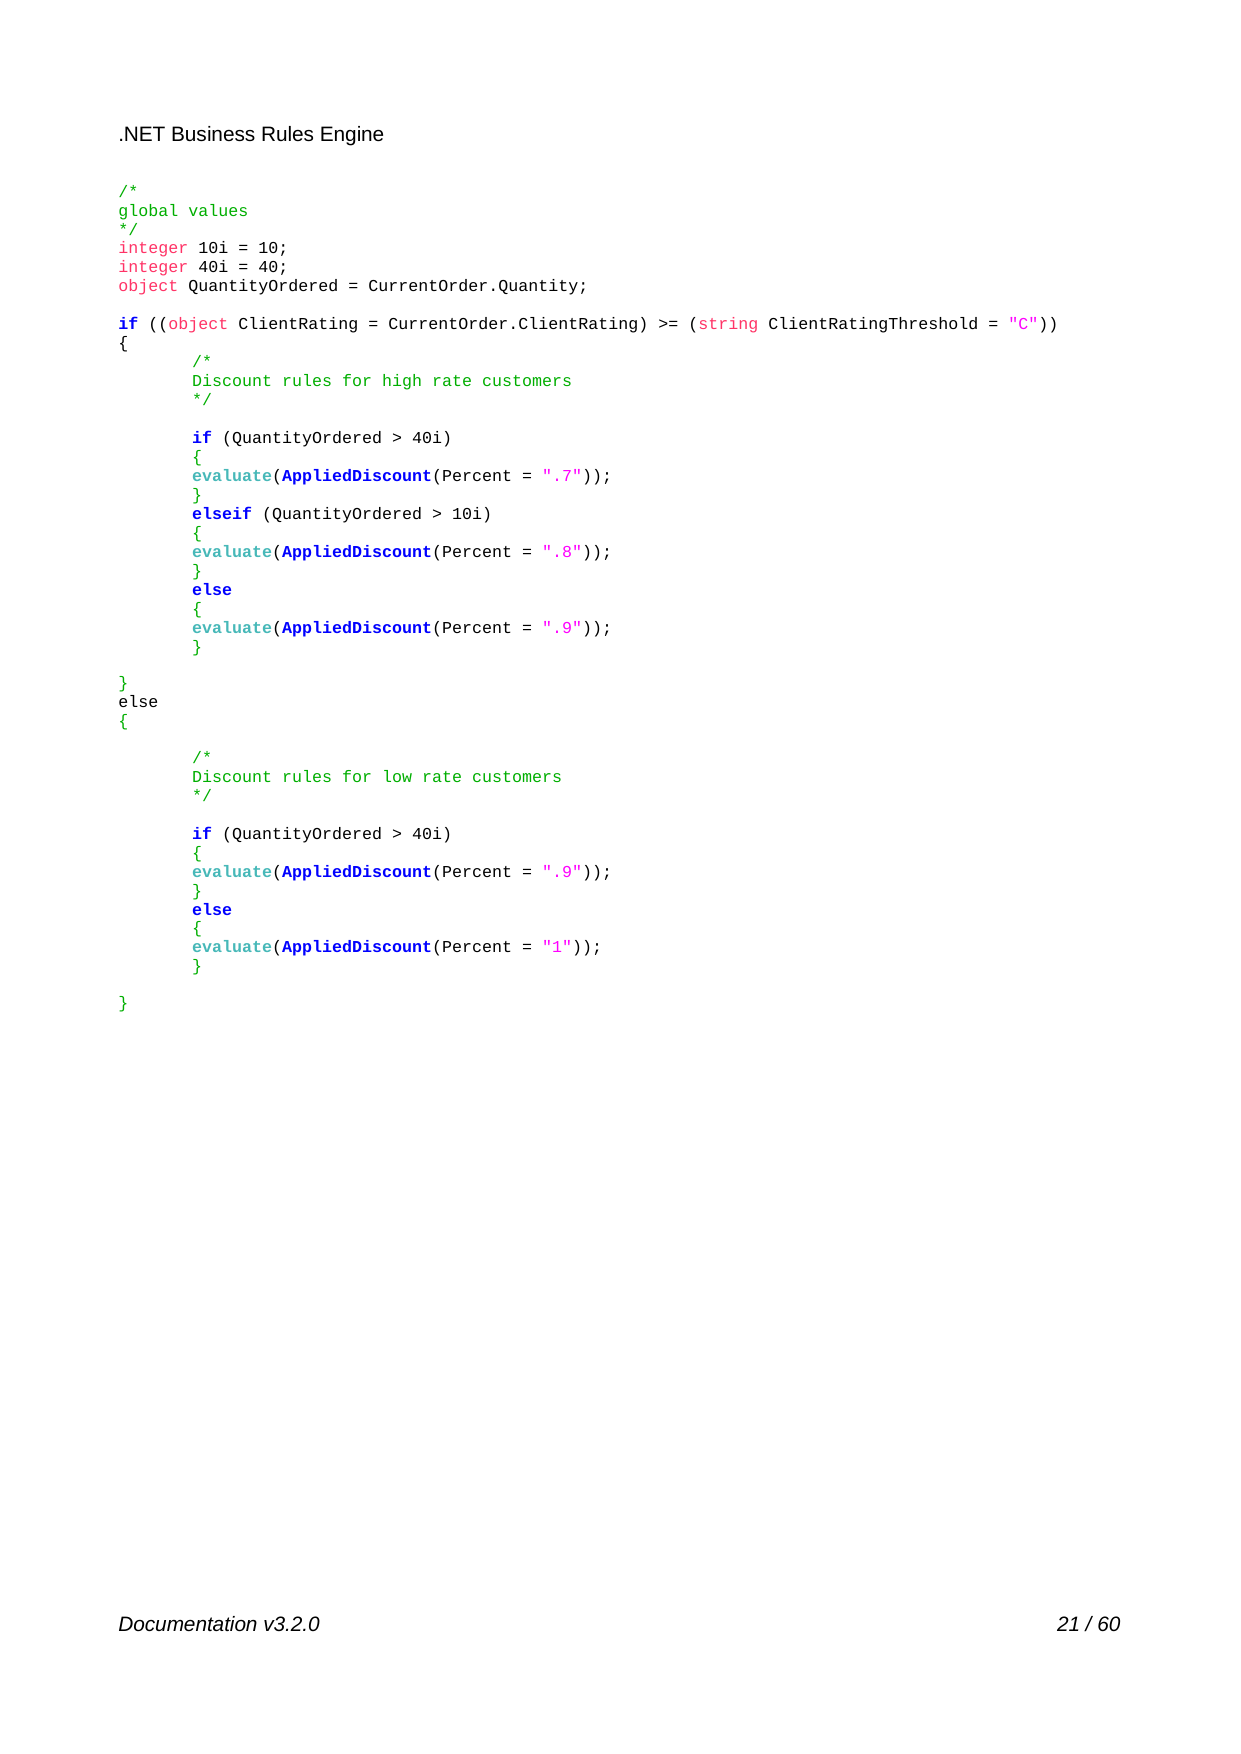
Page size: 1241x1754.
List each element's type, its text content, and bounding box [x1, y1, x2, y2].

list } [162, 638, 1124, 657]
text /* global values */ integer 10i = 10; integer 40i = 40; object QuantityOrdered = CurrentOrder.Quantity; if ((object ClientRating = CurrentOrder.ClientRating) >= (string ClientRatingThreshold = "C")) { [118, 183, 1124, 354]
list evaluate(AppliedDiscount(Percent = "1")); [162, 939, 1124, 958]
list evaluate(AppliedDiscount(Percent = ".7")); [162, 467, 1124, 486]
list evaluate(AppliedDiscount(Percent = ".8")); [162, 543, 1124, 562]
list /* Discount rules for low rate customers */ if (QuantityOrdered > 40i) { [162, 749, 1124, 863]
list evaluate(AppliedDiscount(Percent = ".9")); [162, 619, 1124, 638]
list } [162, 958, 1124, 977]
list } else { [162, 562, 1124, 619]
text } [118, 994, 1124, 1051]
list /* Discount rules for high rate customers */ if (QuantityOrdered > 40i) { [162, 354, 1124, 467]
list evaluate(AppliedDiscount(Percent = ".9")); [162, 863, 1124, 882]
text } else { [118, 675, 1124, 732]
list } elseif (QuantityOrdered > 10i) { [162, 486, 1124, 543]
list } else { [162, 882, 1124, 939]
